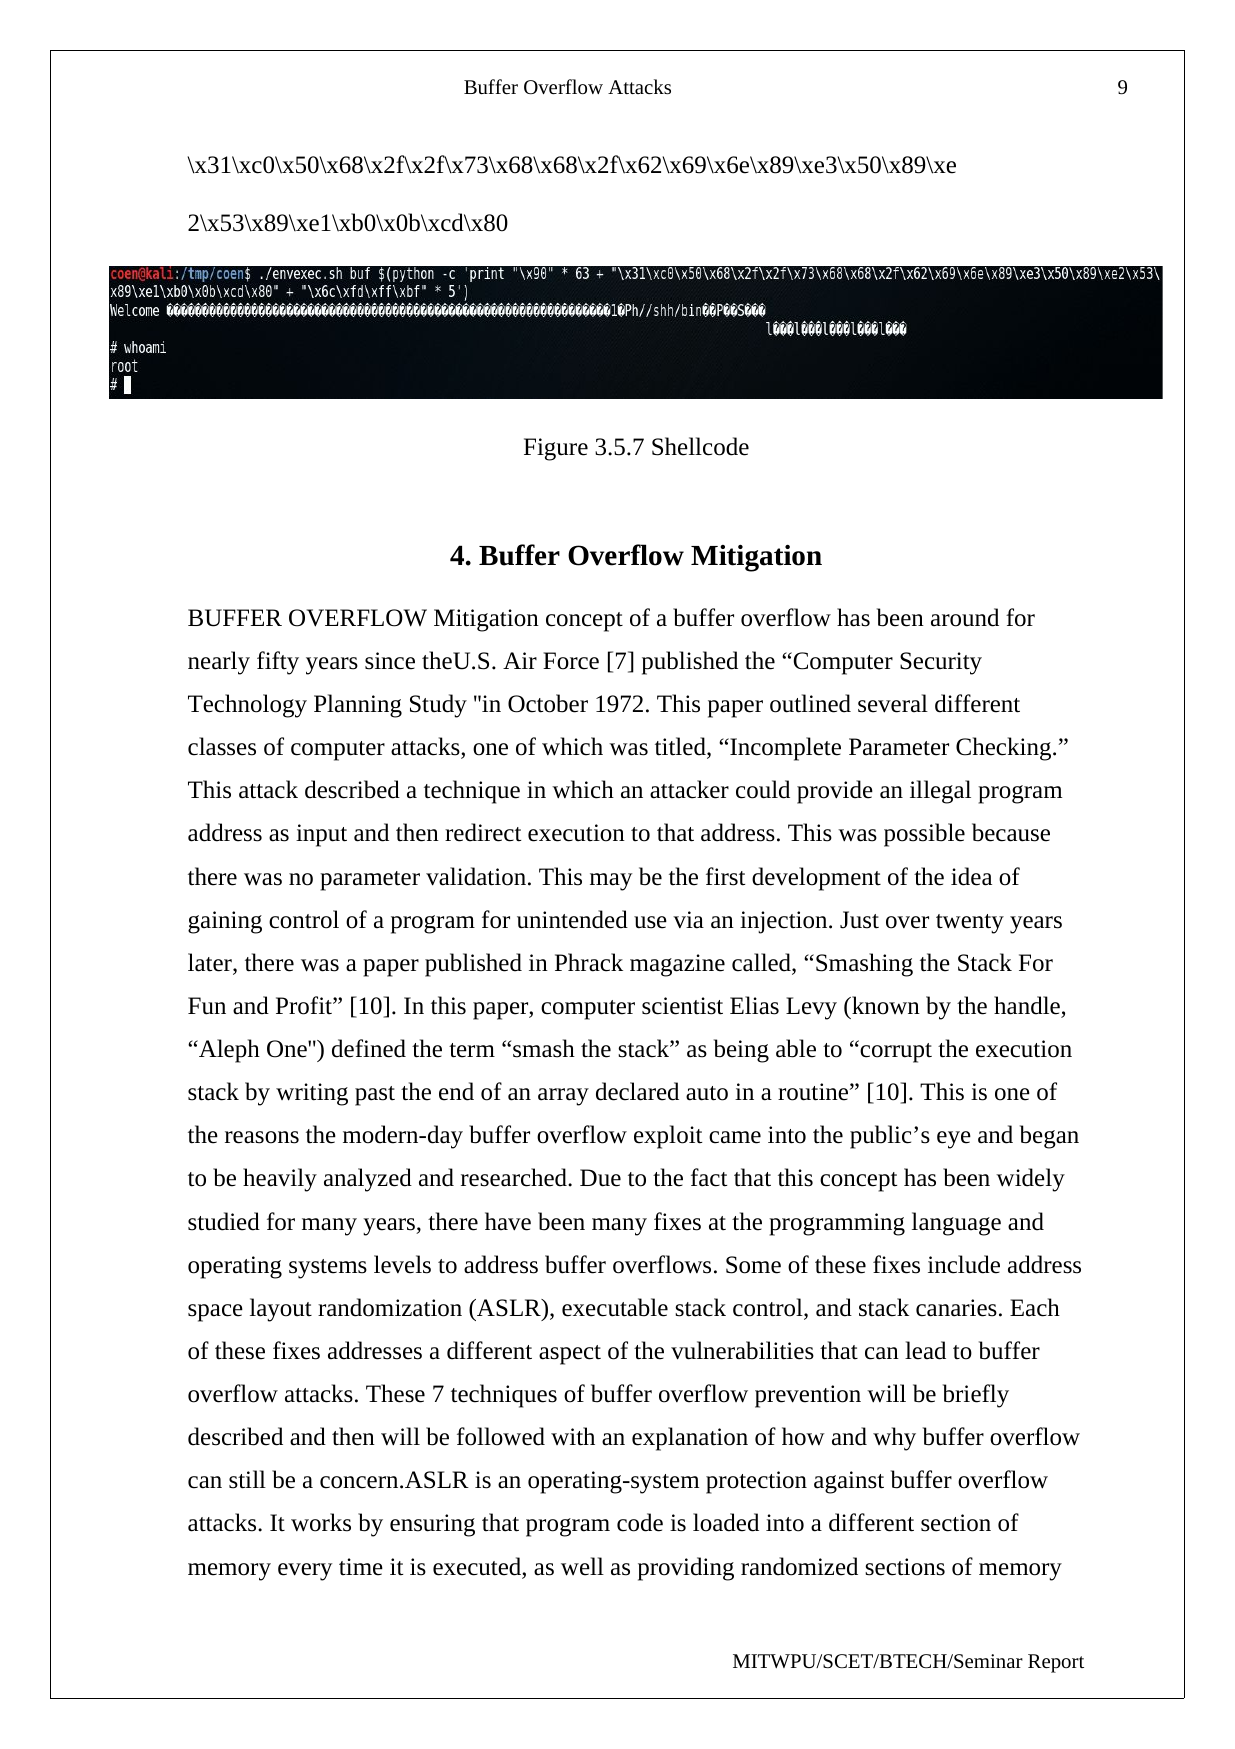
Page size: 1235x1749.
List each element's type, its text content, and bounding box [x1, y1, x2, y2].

text \x31\xc0\x50\x68\x2f\x2f\x73\x68\x68\x2f\x62\x69\x6e\x89\xe3\x50\x89\xe [187, 150, 1084, 179]
text 4. Buffer Overflow Mitigation [187, 538, 1084, 572]
text Figure 3.5.7 Shellcode [187, 399, 1084, 461]
picture [109, 266, 1163, 399]
text 2\x53\x89\xe1\xb0\x0b\xcd\x80 [187, 208, 1084, 236]
text BUFFER OVERFLOW Mitigation concept of a buffer overflow has been around for nearly fifty years since theU.S. Air Force [7] published the “Computer Security Technology Planning Study ''in October 1972. This paper outlined several different classes of computer attacks, one of which was titled, “Incomplete Parameter Checking.” This attack described a technique in which an attacker could provide an illegal program address as input and then redirect execution to that address. This was possible because there was no parameter validation. This may be the first development of the idea of gaining control of a program for unintended use via an injection. Just over twenty years later, there was a paper published in Phrack magazine called, “Smashing the Stack For Fun and Profit” [10]. In this paper, computer scientist Elias Levy (known by the handle, “Aleph One'') defined the term “smash the stack” as being able to “corrupt the execution stack by writing past the end of an array declared auto in a routine” [10]. This is one of the reasons the modern-day buffer overflow exploit came into the public’s eye and began to be heavily analyzed and researched. Due to the fact that this concept has been widely studied for many years, there have been many fixes at the programming language and operating systems levels to address buffer overflows. Some of these fixes include address space layout randomization (ASLR), executable stack control, and stack canaries. Each of these fixes addresses a different aspect of the vulnerabilities that can lead to buffer overflow attacks. These 7 techniques of buffer overflow prevention will be briefly described and then will be followed with an explanation of how and why buffer overflow can still be a concern.ASLR is an operating-system protection against buffer overflow attacks. It works by ensuring that program code is loaded into a different section of memory every time it is executed, as well as providing randomized sections of memory [187, 603, 1084, 1580]
